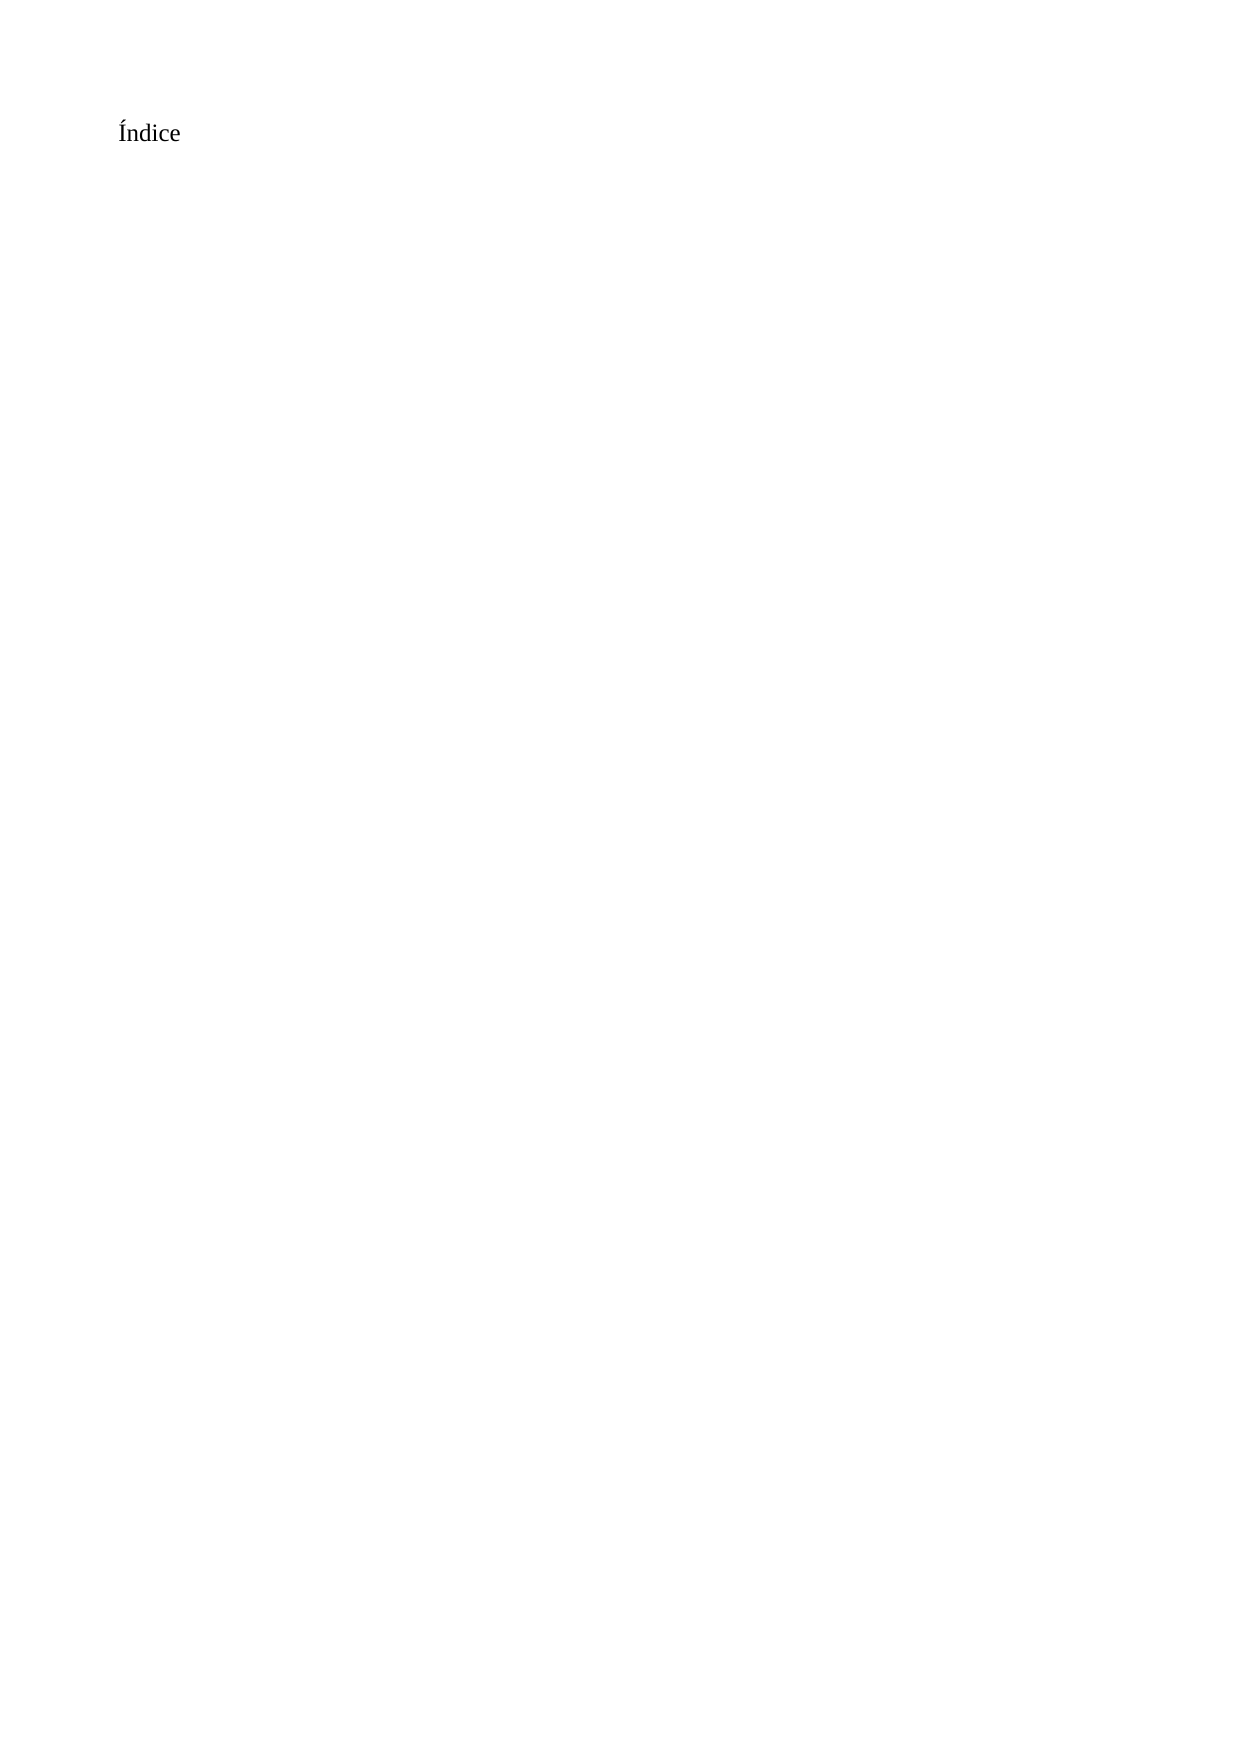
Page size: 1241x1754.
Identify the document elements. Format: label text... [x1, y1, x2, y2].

text Índice [118, 118, 1122, 147]
